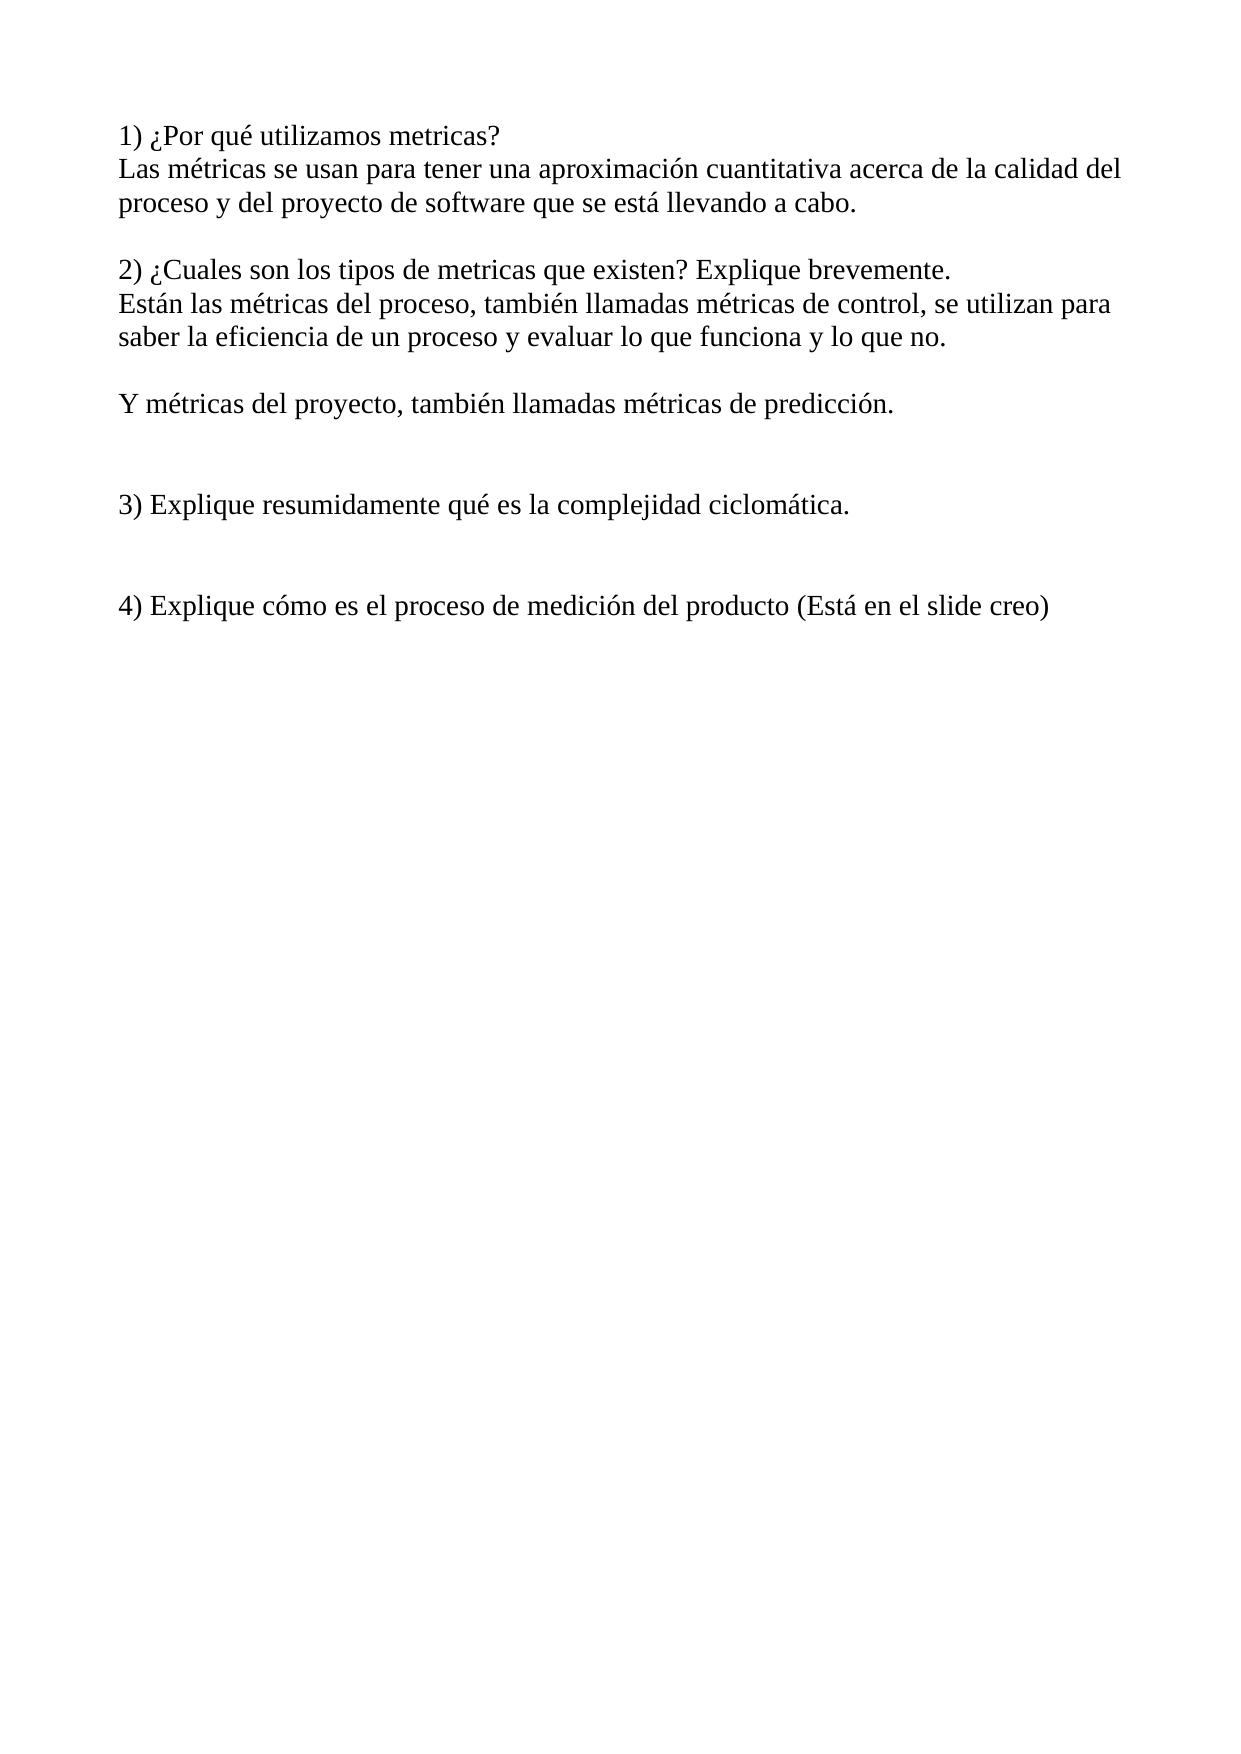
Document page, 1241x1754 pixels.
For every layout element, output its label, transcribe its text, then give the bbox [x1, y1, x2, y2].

text Las métricas se usan para tener una aproximación cuantitativa acerca de la calidad del proceso y del proyecto de software que se está llevando a cabo. [118, 152, 1122, 219]
text Están las métricas del proceso, también llamadas métricas de control, se utilizan para saber la eficiencia de un proceso y evaluar lo que funciona y lo que no. [118, 286, 1122, 353]
text 1) ¿Por qué utilizamos metricas? [118, 118, 1122, 152]
text Y métricas del proyecto, también llamadas métricas de predicción. [118, 386, 1122, 420]
text 2) ¿Cuales son los tipos de metricas que existen? Explique brevemente. [118, 252, 1122, 286]
text 4) Explique cómo es el proceso de medición del producto (Está en el slide creo) [118, 588, 1122, 621]
text 3) Explique resumidamente qué es la complejidad ciclomática. [118, 487, 1122, 521]
